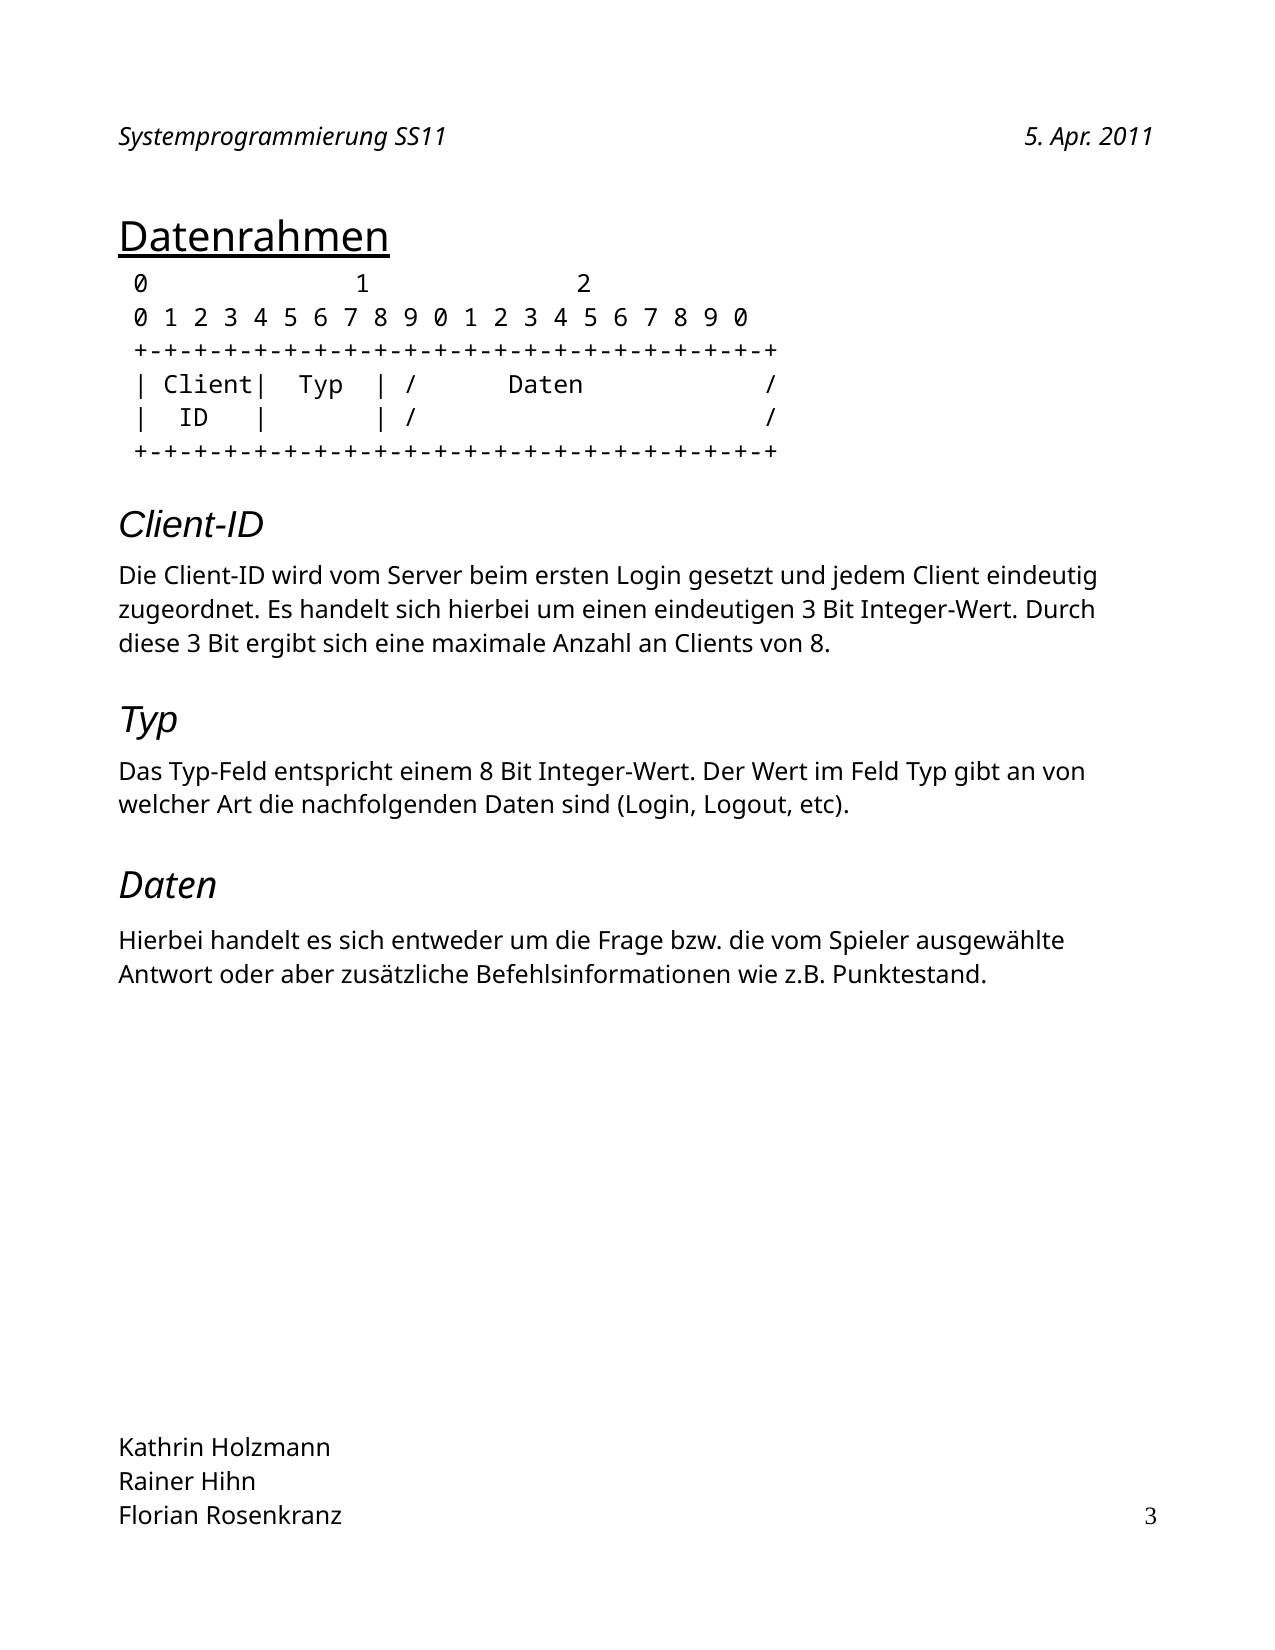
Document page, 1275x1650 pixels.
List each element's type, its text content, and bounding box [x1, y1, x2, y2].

text 0 1 2 3 4 5 6 7 8 9 0 1 2 3 4 5 6 7 8 9 0 [118, 309, 1157, 331]
text | ID | | / / [141, 410, 260, 431]
text | Client| Typ | / Daten / [261, 377, 380, 398]
subtitle Client-ID [118, 502, 1157, 545]
text Das Typ-Feld entspricht einem 8 Bit Integer-Wert. Der Wert im Feld Typ gibt an von welcher Art die nachfolgenden Daten sind (Login, Logout, etc). [118, 753, 1157, 821]
text +-+-+-+-+-+-+-+-+-+-+-+-+-+-+-+-+-+-+-+-+-+ [118, 343, 1157, 364]
text +-+-+-+-+-+-+-+-+-+-+-+-+-+-+-+-+-+-+-+-+-+ [118, 444, 1157, 465]
subtitle Datenrahmen [118, 207, 1157, 263]
text | ID | | / / [381, 410, 1157, 431]
text | ID | | / / [118, 410, 140, 431]
text 0 1 2 [118, 276, 1157, 297]
text Hierbei handelt es sich entweder um die Frage bzw. die vom Spieler ausgewählte Antwort oder aber zusätzliche Befehlsinformationen wie z.B. Punktestand. [118, 922, 1157, 990]
text Die Client-ID wird vom Server beim ersten Login gesetzt und jedem Client eindeutig zugeordnet. Es handelt sich hierbei um einen eindeutigen 3 Bit Integer-Wert. Durch diese 3 Bit ergibt sich eine maximale Anzahl an Clients von 8. [118, 558, 1157, 660]
subtitle Daten [118, 859, 1157, 910]
subtitle Typ [118, 697, 1157, 741]
text | Client| Typ | / Daten / [381, 377, 1157, 398]
text | Client| Typ | / Daten / [141, 377, 260, 398]
text | ID | | / / [261, 410, 380, 431]
